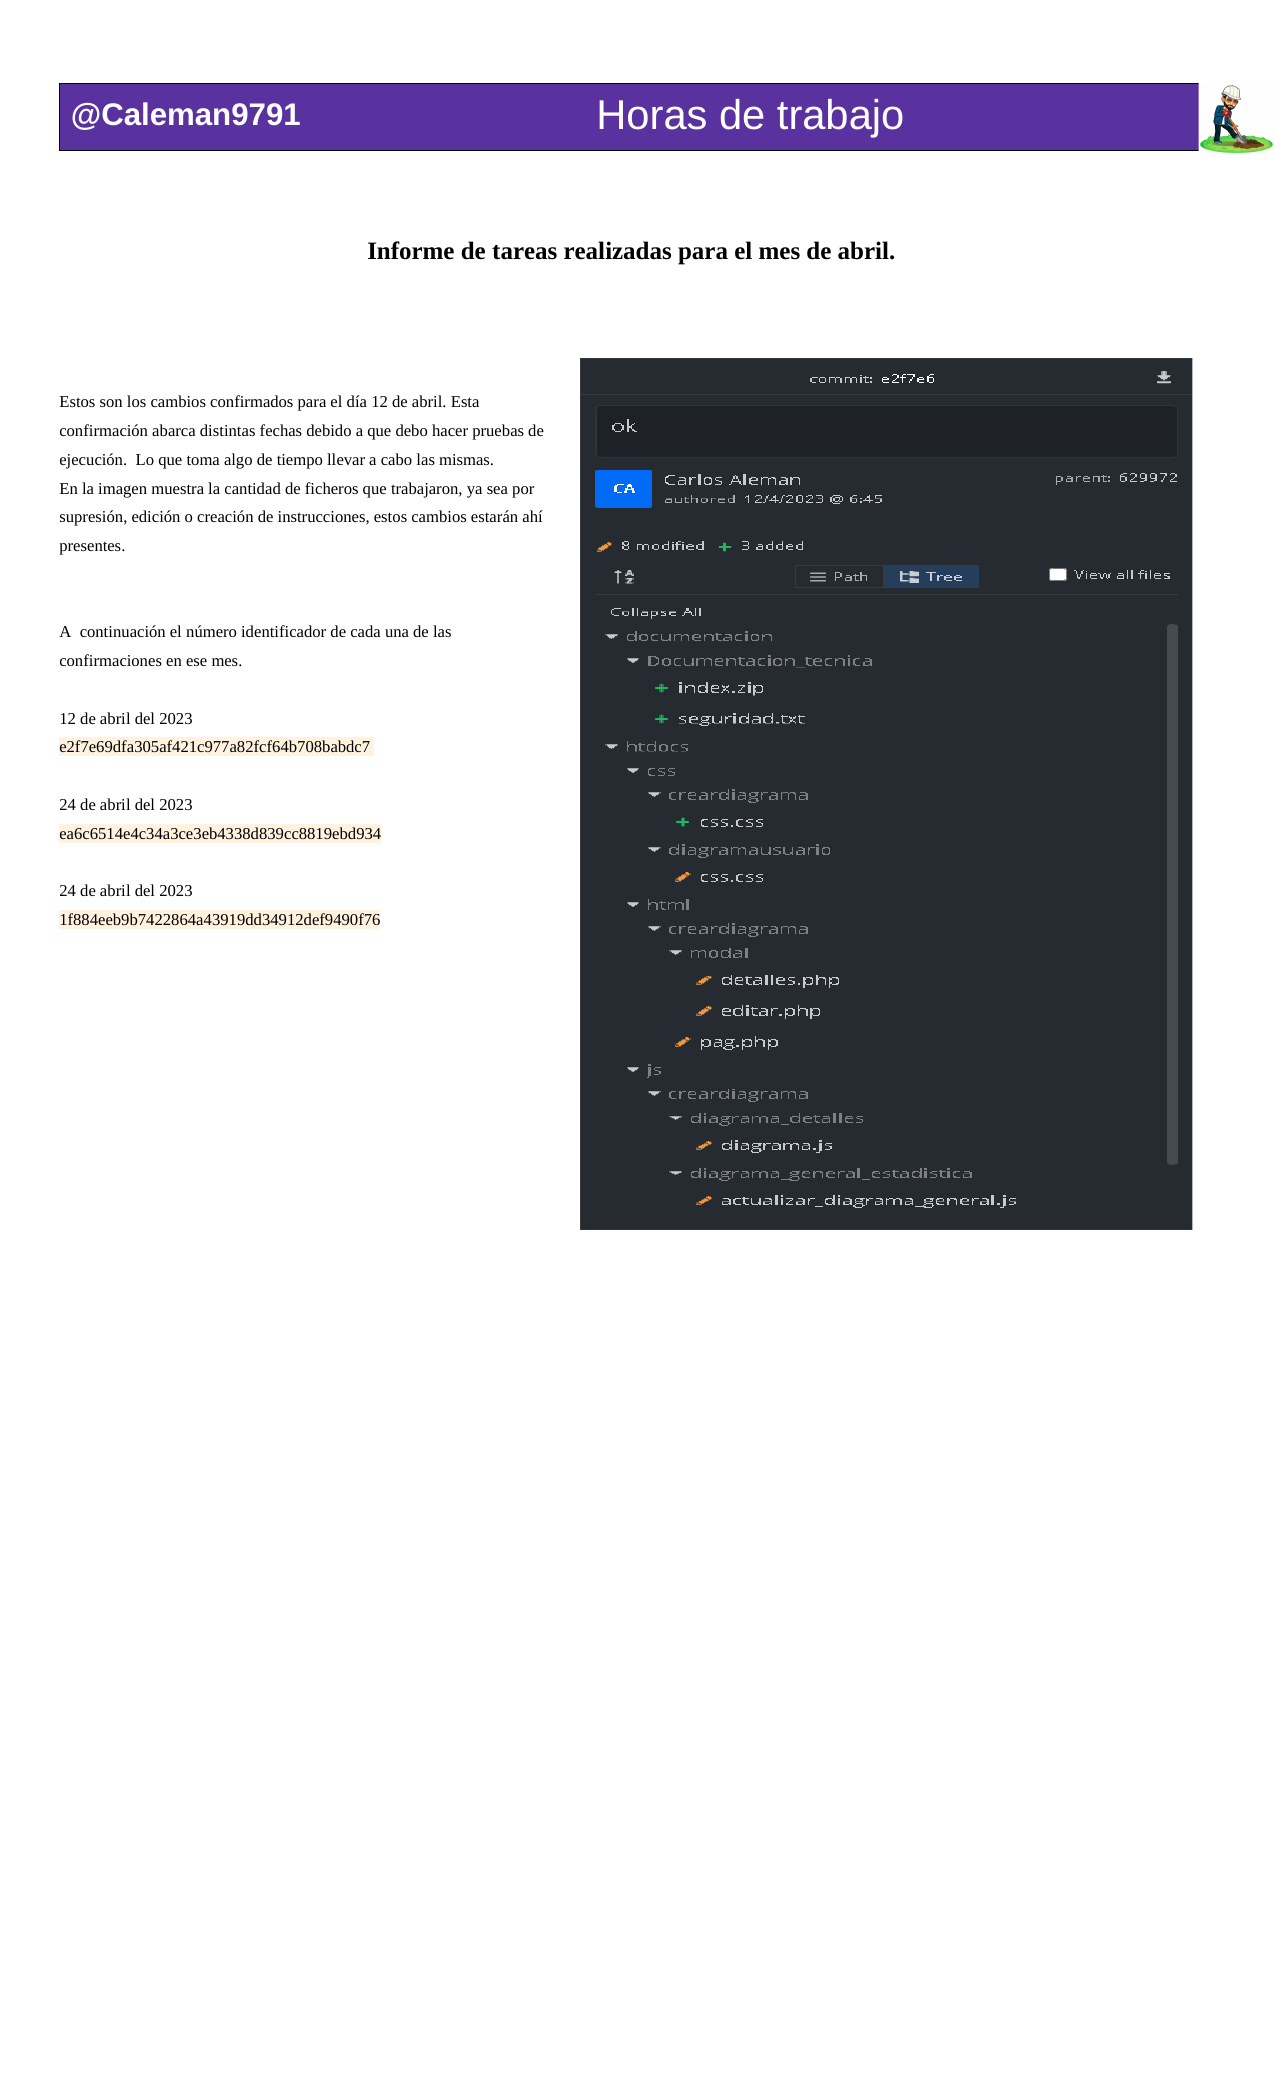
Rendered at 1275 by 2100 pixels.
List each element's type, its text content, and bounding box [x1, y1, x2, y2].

text e2f7e69dfa305af421c977a82fcf64b708babdc7 [59, 737, 557, 756]
text 24 de abril del 2023 [59, 795, 557, 814]
text Estos son los cambios confirmados para el día 12 de abril. Esta confirmación abarca distintas fechas debido a que debo hacer pruebas de ejecución. Lo que toma algo de tiempo llevar a cabo las mismas. [59, 392, 557, 469]
text ea6c6514e4c34a3ce3eb4338d839cc8819ebd934 [59, 823, 557, 843]
picture [1198, 82, 1275, 155]
subtitle Informe de tareas realizadas para el mes de abril. [59, 236, 1216, 265]
text A continuación el número identificador de cada una de las confirmaciones en ese mes. [59, 622, 557, 670]
text 12 de abril del 2023 [59, 708, 557, 728]
text 24 de abril del 2023 [59, 881, 557, 900]
text En la imagen muestra la cantidad de ficheros que trabajaron, ya sea por supresión, edición o creación de instrucciones, estos cambios estarán ahí presentes. [59, 478, 557, 555]
picture [580, 358, 1193, 1230]
text 1f884eeb9b7422864a43919dd34912def9490f76 [59, 910, 557, 929]
